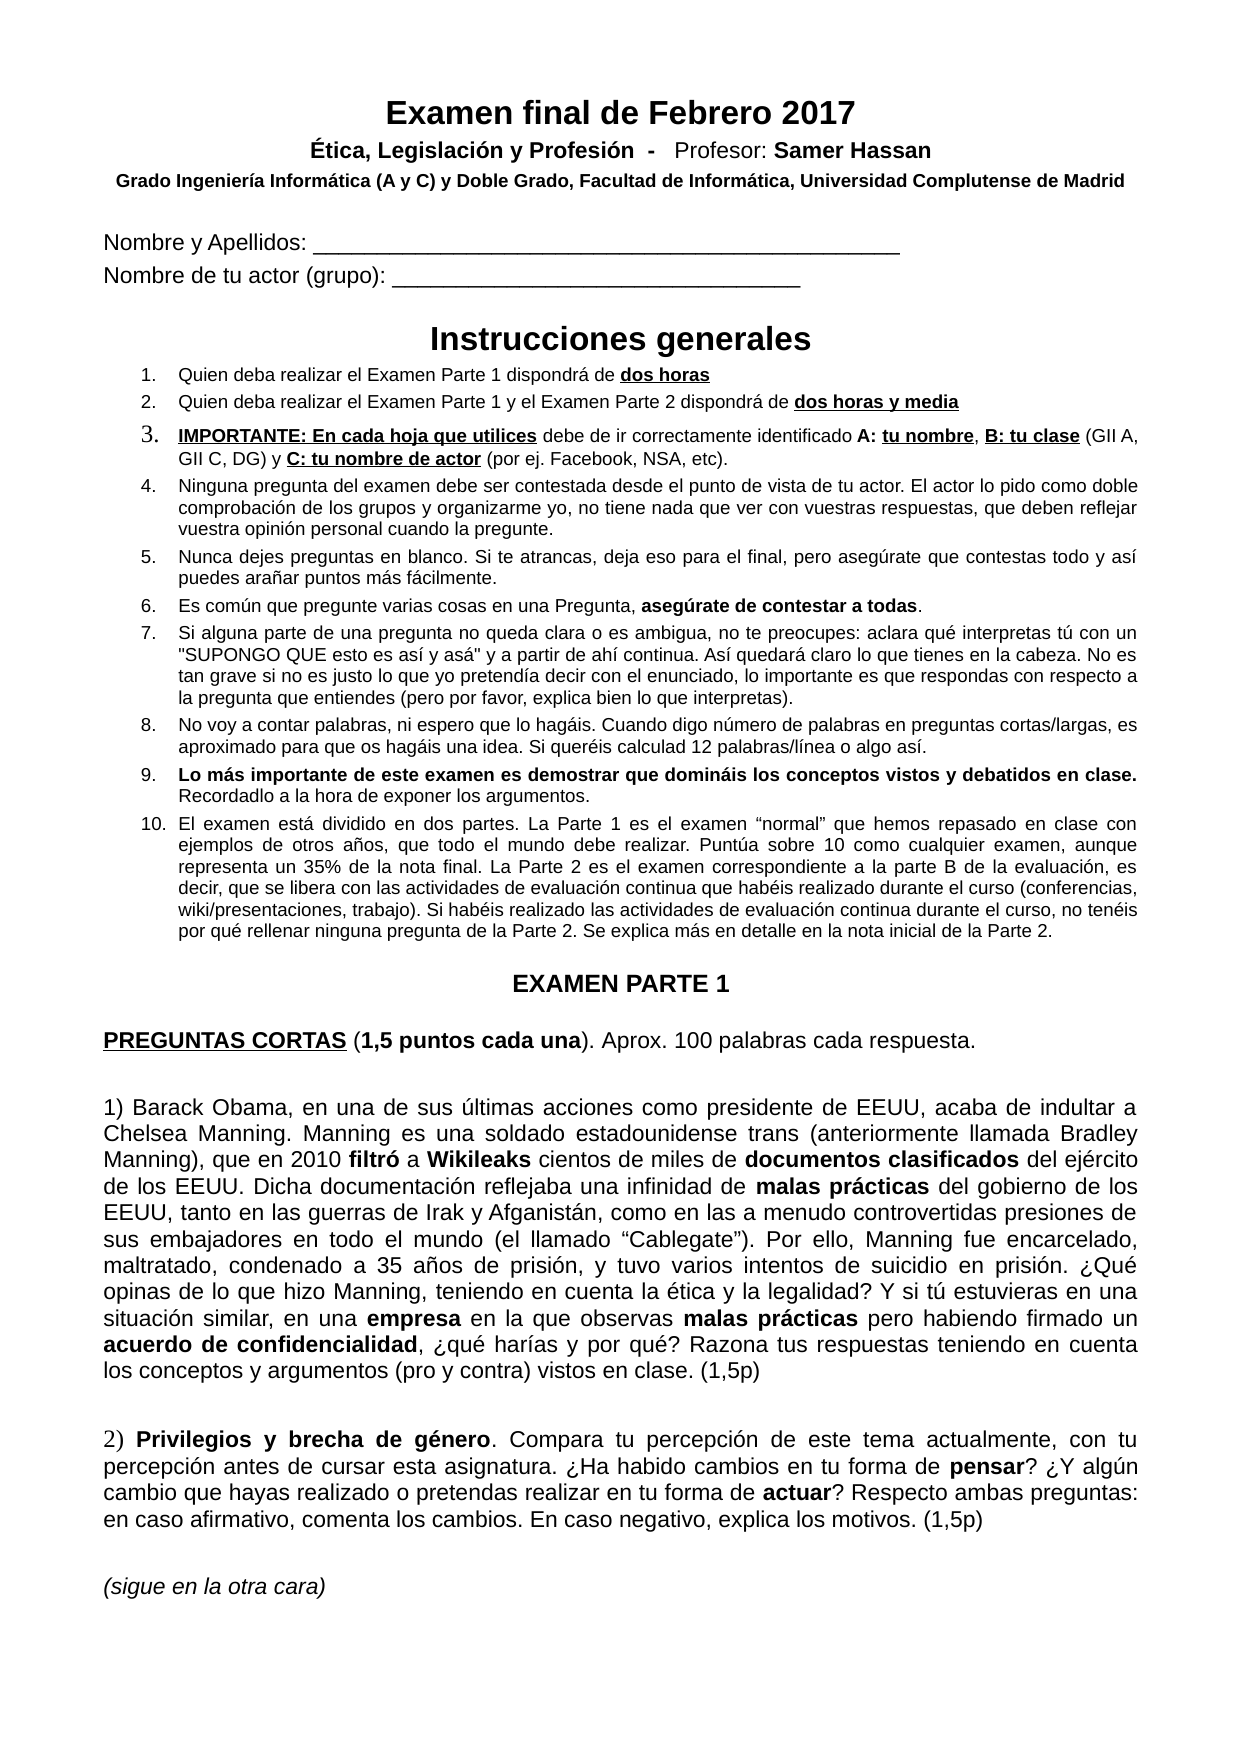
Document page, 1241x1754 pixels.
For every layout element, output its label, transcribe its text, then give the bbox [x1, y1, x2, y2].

text Ética, Legislación y Profesión - Profesor: Samer Hassan [103, 137, 1138, 164]
list Lo más importante de este examen es demostrar que domináis los conceptos vistos y debatidos en clase. Recordadlo a la hora de exponer los argumentos. [141, 763, 1138, 806]
list Quien deba realizar el Examen Parte 1 y el Examen Parte 2 dispondrá de dos horas y media [141, 391, 1138, 413]
text 2) Privilegios y brecha de género. Compara tu percepción de este tema actualmente, con tu percepción antes de cursar esta asignatura. ¿Ha habido cambios en tu forma de pensar? ¿Y algún cambio que hayas realizado o pretendas realizar en tu forma de actuar? Respecto ambas preguntas: en caso afirmativo, comenta los cambios. En caso negativo, explica los motivos. (1,5p) [103, 1424, 1138, 1532]
list Nunca dejes preguntas en blanco. Si te atrancas, deja eso para el final, pero asegúrate que contestas todo y así puedes arañar puntos más fácilmente. [141, 546, 1138, 589]
list No voy a contar palabras, ni espero que lo hagáis. Cuando digo número de palabras en preguntas cortas/largas, es aproximado para que os hagáis una idea. Si queréis calculad 12 palabras/línea o algo así. [141, 714, 1138, 757]
text Grado Ingeniería Informática (A y C) y Doble Grado, Facultad de Informática, Universidad Complutense de Madrid [103, 169, 1138, 191]
text Nombre de tu actor (grupo): ________________________________ [103, 262, 1138, 288]
subtitle Instrucciones generales [103, 319, 1138, 357]
text 1) Barack Obama, en una de sus últimas acciones como presidente de EEUU, acaba de indultar a Chelsea Manning. Manning es una soldado estadounidense trans (anteriormente llamada Bradley Manning), que en 2010 filtró a Wikileaks cientos de miles de documentos clasificados del ejército de los EEUU. Dicha documentación reflejaba una infinidad de malas prácticas del gobierno de los EEUU, tanto en las guerras de Irak y Afganistán, como en las a menudo controvertidas presiones de sus embajadores en todo el mundo (el llamado “Cablegate”). Por ello, Manning fue encarcelado, maltratado, condenado a 35 años de prisión, y tuvo varios intentos de suicidio en prisión. ¿Qué opinas de lo que hizo Manning, teniendo en cuenta la ética y la legalidad? Y si tú estuvieras en una situación similar, en una empresa en la que observas malas prácticas pero habiendo firmado un acuerdo de confidencialidad, ¿qué harías y por qué? Razona tus respuestas teniendo en cuenta los conceptos y argumentos (pro y contra) vistos en clase. (1,5p) [103, 1094, 1138, 1384]
list Es común que pregunte varias cosas en una Pregunta, asegúrate de contestar a todas. [141, 594, 1138, 616]
list Quien deba realizar el Examen Parte 1 dispondrá de dos horas [141, 364, 1138, 385]
text Examen final de Febrero 2017 [103, 93, 1138, 131]
list El examen está dividido en dos partes. La Parte 1 es el examen “normal” que hemos repasado en clase con ejemplos de otros años, que todo el mundo debe realizar. Puntúa sobre 10 como cualquier examen, aunque representa un 35% de la nota final. La Parte 2 es el examen correspondiente a la parte B de la evaluación, es decir, que se libera con las actividades de evaluación continua que habéis realizado durante el curso (conferencias, wiki/presentaciones, trabajo). Si habéis realizado las actividades de evaluación continua durante el curso, no tenéis por qué rellenar ninguna pregunta de la Parte 2. Se explica más en detalle en la nota inicial de la Parte 2. [141, 812, 1138, 942]
text Preguntas cortas (1,5 puntos cada una). Aprox. 100 palabras cada respuesta. [103, 1027, 1138, 1053]
list Si alguna parte de una pregunta no queda clara o es ambigua, no te preocupes: aclara qué interpretas tú con un "SUPONGO QUE esto es así y asá" y a partir de ahí continua. Así quedará claro lo que tienes en la cabeza. No es tan grave si no es justo lo que yo pretendía decir con el enunciado, lo importante es que respondas con respecto a la pregunta que entiendes (pero por favor, explica bien lo que interpretas). [141, 622, 1138, 708]
text Nombre y Apellidos: ______________________________________________ [103, 229, 1138, 256]
list IMPORTANTE: En cada hoja que utilices debe de ir correctamente identificado A: tu nombre, B: tu clase (GII A, GII C, DG) y C: tu nombre de actor (por ej. Facebook, NSA, etc). [141, 419, 1138, 469]
subtitle EXAMEN PARTE 1 [103, 969, 1138, 998]
text (sigue en la otra cara) [103, 1573, 1138, 1599]
list Ninguna pregunta del examen debe ser contestada desde el punto de vista de tu actor. El actor lo pido como doble comprobación de los grupos y organizarme yo, no tiene nada que ver con vuestras respuestas, que deben reflejar vuestra opinión personal cuando la pregunte. [141, 475, 1138, 539]
